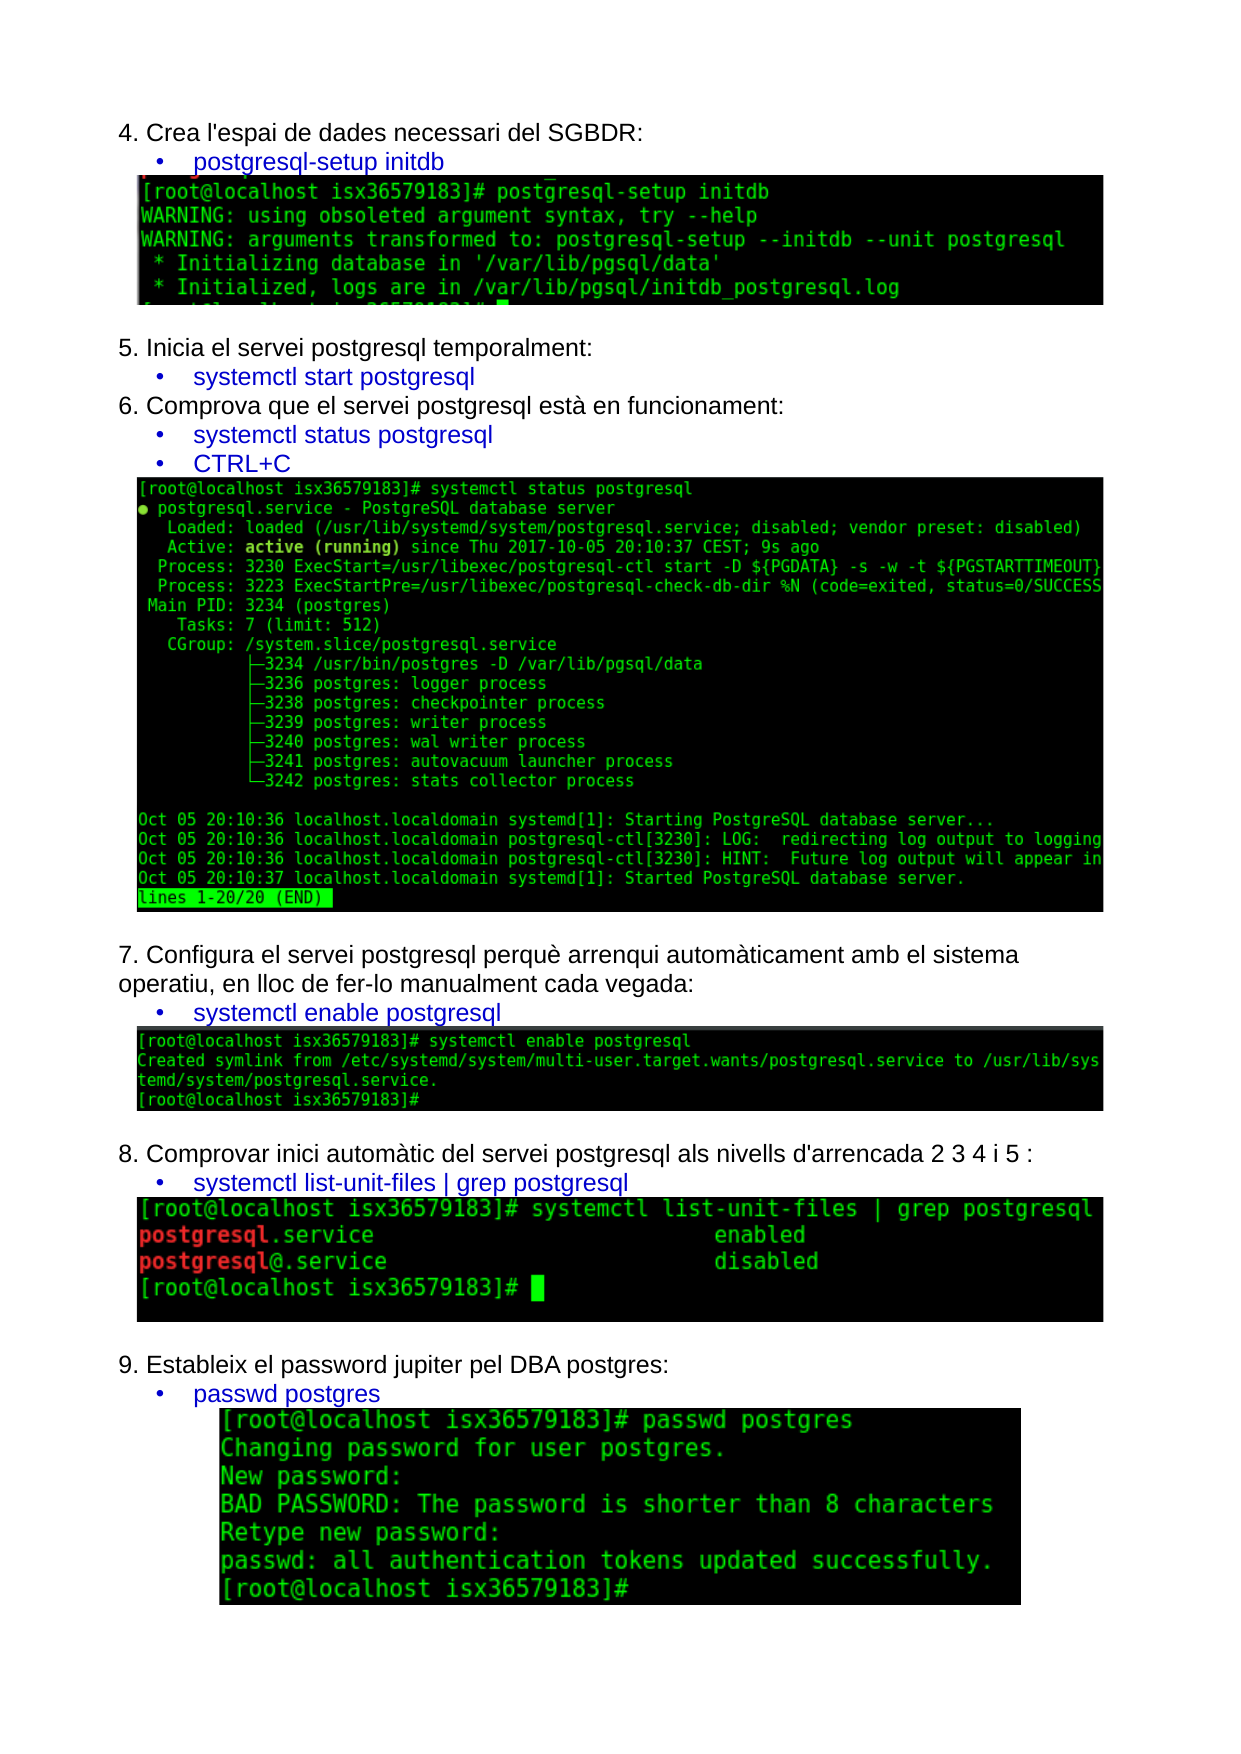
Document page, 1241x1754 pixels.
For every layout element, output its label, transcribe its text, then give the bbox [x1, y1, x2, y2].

picture [136, 477, 1104, 912]
text 6. Comprova que el servei postgresql està en funcionament: [118, 391, 1122, 420]
picture [219, 1408, 1021, 1605]
list systemctl start postgresql [156, 362, 1122, 391]
list systemctl enable postgresql [156, 998, 1122, 1027]
picture [136, 1026, 1104, 1111]
list postgresql-setup initdb [156, 147, 1122, 176]
list CTRL+C [156, 448, 1122, 477]
list systemctl list-unit-files | grep postgresql [156, 1168, 1122, 1197]
text 5. Inicia el servei postgresql temporalment: [118, 333, 1122, 362]
text 7. Configura el servei postgresql perquè arrenqui automàticament amb el sistema [118, 940, 1122, 969]
picture [136, 175, 1104, 305]
text 8. Comprovar inici automàtic del servei postgresql als nivells d'arrencada 2 3 4 i 5 : [118, 1139, 1122, 1168]
text 4. Crea l'espai de dades necessari del SGBDR: [118, 118, 1122, 147]
list systemctl status postgresql [156, 420, 1122, 448]
picture [136, 1197, 1104, 1322]
list passwd postgres [156, 1379, 1122, 1408]
text operatiu, en lloc de fer-lo manualment cada vegada: [118, 969, 1122, 998]
text 9. Estableix el password jupiter pel DBA postgres: [118, 1351, 1122, 1379]
